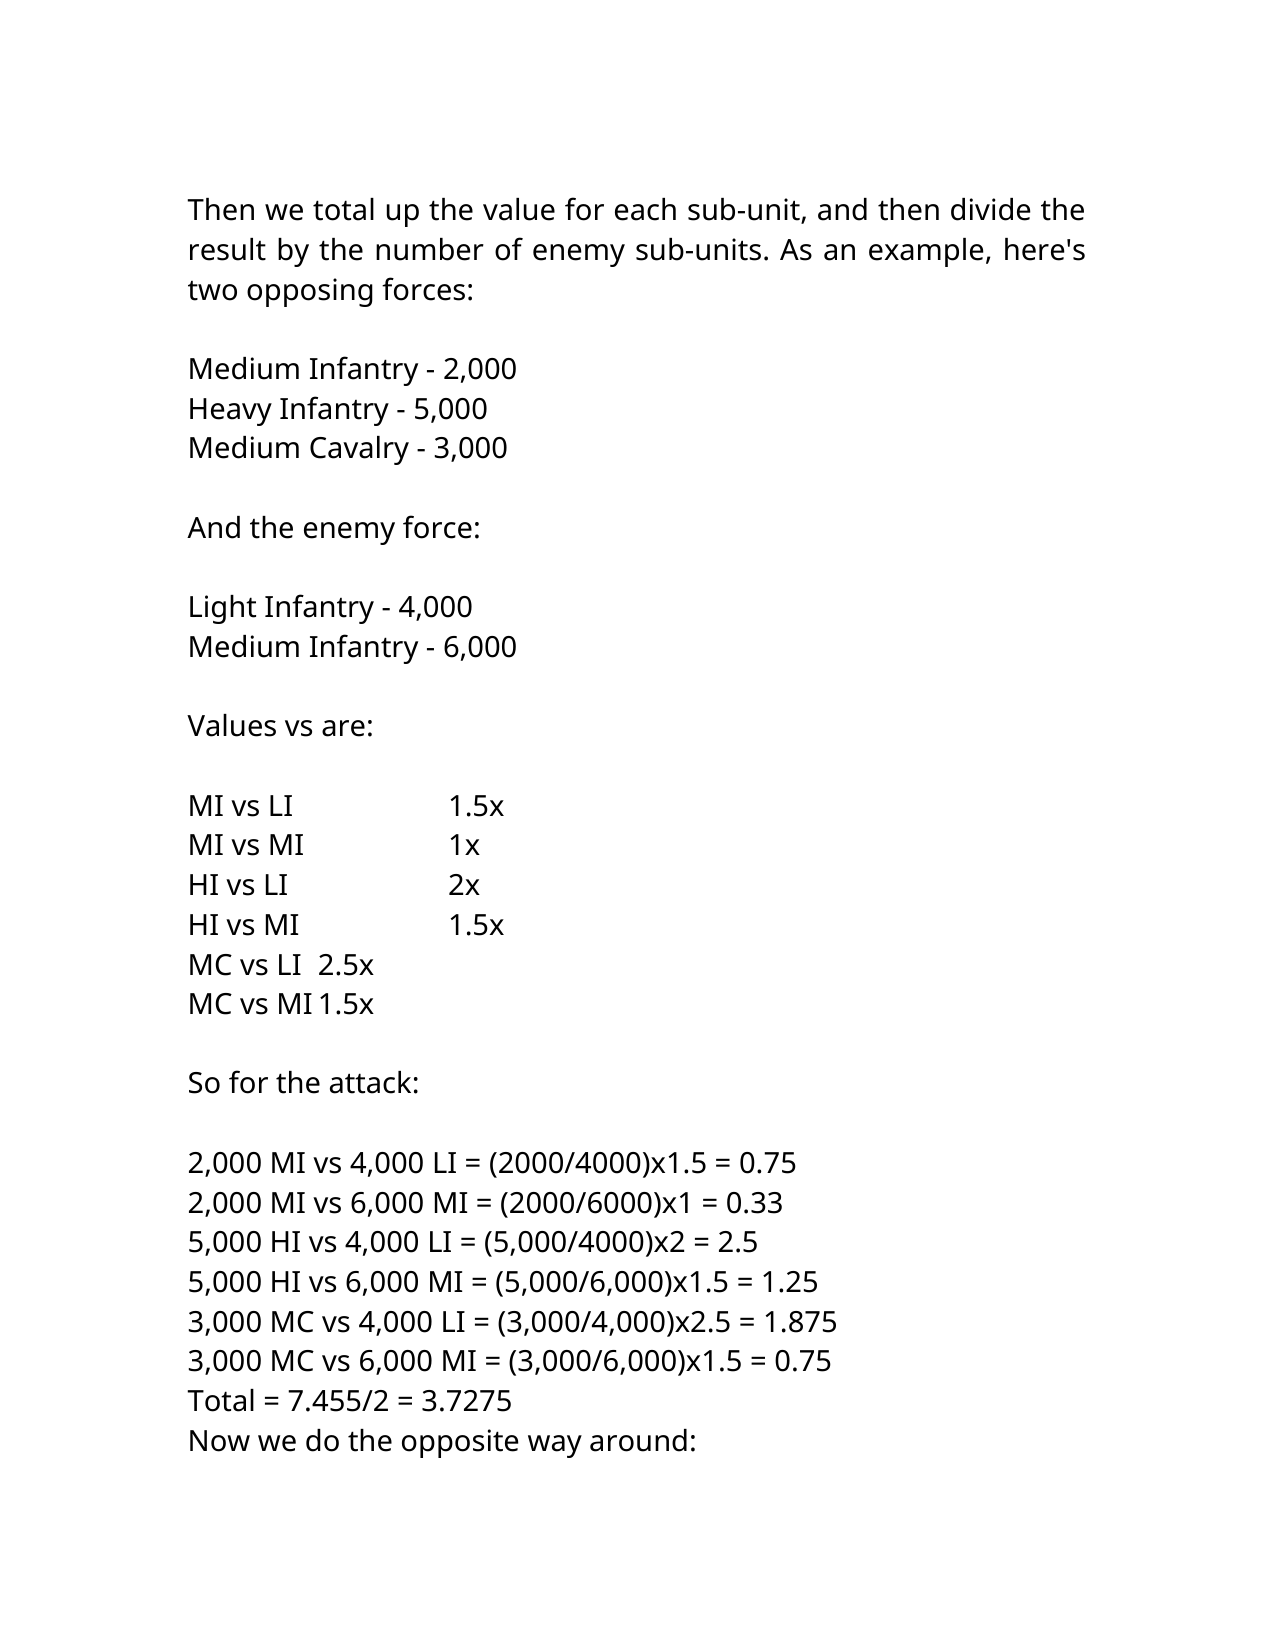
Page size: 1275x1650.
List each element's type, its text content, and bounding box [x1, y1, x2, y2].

text And the enemy force: [481, 507, 1087, 547]
text HI vs LI 2x [480, 864, 1087, 904]
text Total = 7.455/2 = 3.7275 [513, 1380, 1087, 1420]
text 2,000 MI vs 6,000 MI = (2000/6000)x1 = 0.33 [784, 1182, 1087, 1222]
text MC vs MI 1.5x [187, 983, 1087, 1023]
text Now we do the opposite way around: [697, 1420, 1087, 1460]
text Medium Infantry - 2,000 [187, 348, 1087, 388]
text Values vs are: [374, 706, 1087, 745]
text MC vs LI 2.5x [374, 944, 1087, 983]
text Light Infantry - 4,000 [473, 587, 1087, 626]
text So for the attack: [420, 1063, 1087, 1102]
text HI vs MI 1.5x [504, 904, 1087, 944]
text Then we total up the value for each sub-unit, and then divide the result by the number of enemy sub-units. As an example, here's two opposing forces: [474, 269, 1087, 309]
text 2,000 MI vs 4,000 LI = (2000/4000)x1.5 = 0.75 [797, 1142, 1087, 1182]
text MI vs LI 1.5x [504, 785, 1087, 825]
text 3,000 MC vs 6,000 MI = (3,000/6,000)x1.5 = 0.75 [833, 1341, 1087, 1380]
text 3,000 MC vs 4,000 LI = (3,000/4,000)x2.5 = 1.875 [838, 1301, 1087, 1341]
text Medium Infantry - 6,000 [518, 626, 1087, 666]
text 5,000 HI vs 6,000 MI = (5,000/6,000)x1.5 = 1.25 [819, 1261, 1087, 1301]
text 5,000 HI vs 4,000 LI = (5,000/4000)x2 = 2.5 [759, 1222, 1087, 1261]
text MI vs MI 1x [480, 825, 1087, 864]
text Medium Cavalry - 3,000 [508, 428, 1087, 467]
text Heavy Infantry - 5,000 [488, 388, 1087, 428]
